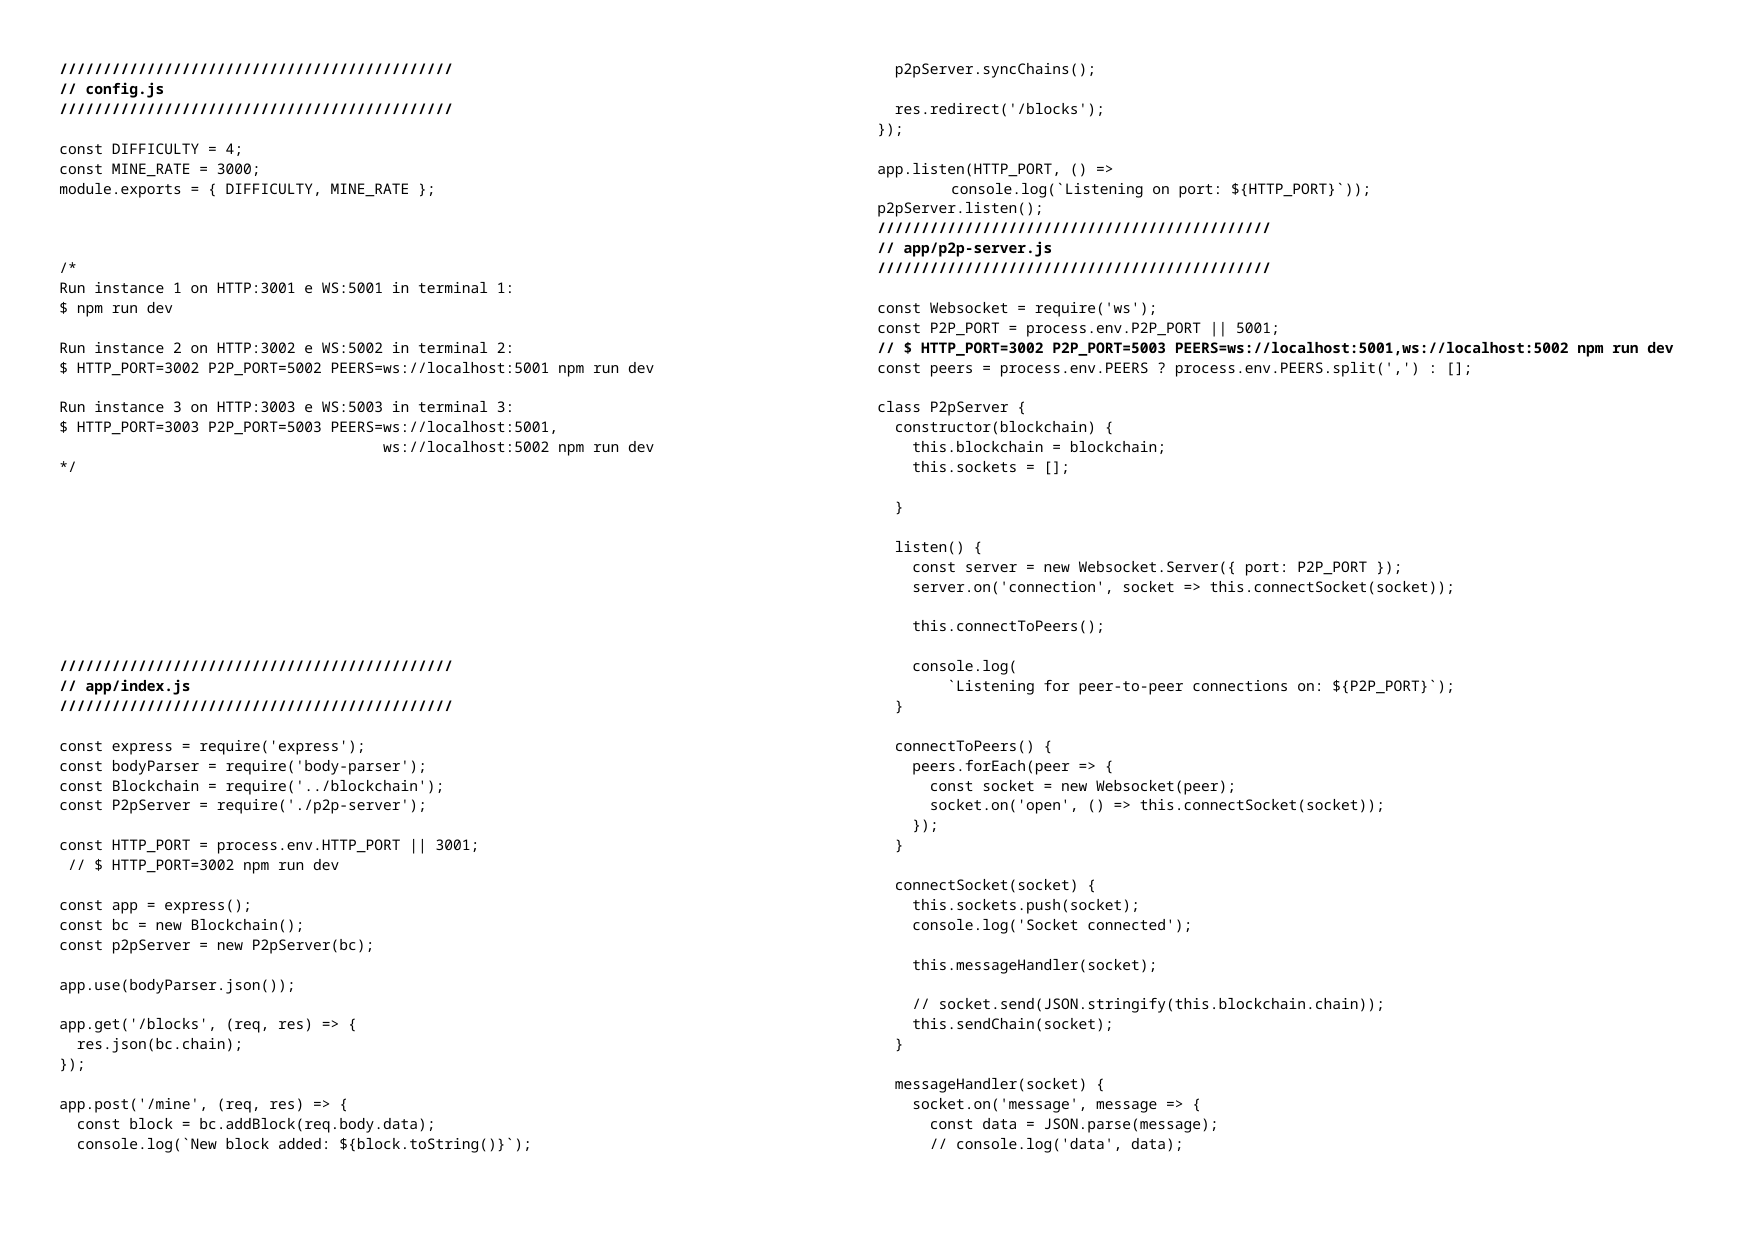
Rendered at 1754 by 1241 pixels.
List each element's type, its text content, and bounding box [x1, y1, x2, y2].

text messageHandler(socket) { [877, 1074, 1695, 1094]
text const bc = new Blockchain(); [59, 914, 877, 934]
text $ HTTP_PORT=3002 P2P_PORT=5002 PEERS=ws://localhost:5001 npm run dev [59, 357, 877, 377]
text const server = new Websocket.Server({ port: P2P_PORT }); [877, 556, 1695, 576]
text } [877, 835, 1695, 855]
text }); [59, 1054, 877, 1074]
text app.listen(HTTP_PORT, () => [877, 158, 1695, 178]
text peers.forEach(peer => { [877, 755, 1695, 775]
text const MINE_RATE = 3000; [59, 158, 877, 178]
text $ HTTP_PORT=3003 P2P_PORT=5003 PEERS=ws://localhost:5001, [59, 417, 877, 437]
text class P2pServer { [877, 397, 1695, 417]
text // $ HTTP_PORT=3002 npm run dev [59, 855, 877, 875]
text this.sockets = []; [877, 457, 1695, 477]
text /* [59, 258, 877, 278]
text const Blockchain = require('../blockchain'); [59, 775, 877, 795]
text const P2P_PORT = process.env.P2P_PORT || 5001; [877, 318, 1695, 338]
text ///////////////////////////////////////////// [59, 99, 877, 119]
text p2pServer.syncChains(); [877, 59, 1695, 79]
text ws://localhost:5002 npm run dev [59, 437, 877, 457]
text }); [877, 815, 1695, 835]
text // console.log('data', data); [877, 1133, 1695, 1153]
text Run instance 3 on HTTP:3003 e WS:5003 in terminal 3: [59, 397, 877, 417]
text app.post('/mine', (req, res) => { [59, 1094, 877, 1113]
text const P2pServer = require('./p2p-server'); [59, 795, 877, 815]
text connectToPeers() { [877, 736, 1695, 755]
text app.use(bodyParser.json()); [59, 974, 877, 994]
text ///////////////////////////////////////////// [59, 59, 877, 79]
text // app/index.js [59, 676, 877, 696]
text console.log(`Listening on port: ${HTTP_PORT}`)); [877, 178, 1695, 198]
text ///////////////////////////////////////////// [59, 696, 877, 716]
text res.redirect('/blocks'); [877, 99, 1695, 119]
text const socket = new Websocket(peer); [877, 775, 1695, 795]
text const peers = process.env.PEERS ? process.env.PEERS.split(',') : []; [877, 357, 1695, 377]
text const app = express(); [59, 895, 877, 914]
text p2pServer.listen(); [877, 198, 1695, 218]
text const Websocket = require('ws'); [877, 298, 1695, 318]
text console.log( [877, 656, 1695, 676]
text const p2pServer = new P2pServer(bc); [59, 934, 877, 954]
text ///////////////////////////////////////////// [59, 656, 877, 676]
text console.log(`New block added: ${block.toString()}`); [59, 1133, 877, 1153]
text res.json(bc.chain); [59, 1034, 877, 1054]
text console.log('Socket connected'); [877, 914, 1695, 934]
text Run instance 2 on HTTP:3002 e WS:5002 in terminal 2: [59, 338, 877, 357]
text */ [59, 457, 877, 477]
text const DIFFICULTY = 4; [59, 139, 877, 158]
text const block = bc.addBlock(req.body.data); [59, 1113, 877, 1133]
text socket.on('open', () => this.connectSocket(socket)); [877, 795, 1695, 815]
text module.exports = { DIFFICULTY, MINE_RATE }; [59, 178, 877, 198]
text app.get('/blocks', (req, res) => { [59, 1014, 877, 1034]
text ///////////////////////////////////////////// [877, 258, 1695, 278]
text const HTTP_PORT = process.env.HTTP_PORT || 3001; [59, 835, 877, 855]
text const express = require('express'); [59, 736, 877, 755]
text server.on('connection', socket => this.connectSocket(socket)); [877, 576, 1695, 596]
text ///////////////////////////////////////////// [877, 218, 1695, 238]
text `Listening for peer-to-peer connections on: ${P2P_PORT}`); [877, 676, 1695, 696]
text // app/p2p-server.js [877, 238, 1695, 258]
text this.blockchain = blockchain; [877, 437, 1695, 457]
text this.sendChain(socket); [877, 1014, 1695, 1034]
text // socket.send(JSON.stringify(this.blockchain.chain)); [877, 994, 1695, 1014]
text this.sockets.push(socket); [877, 895, 1695, 914]
text socket.on('message', message => { [877, 1094, 1695, 1113]
text $ npm run dev [59, 298, 877, 318]
text constructor(blockchain) { [877, 417, 1695, 437]
text // config.js [59, 79, 877, 99]
text } [877, 1034, 1695, 1054]
text listen() { [877, 537, 1695, 556]
text this.messageHandler(socket); [877, 954, 1695, 974]
text connectSocket(socket) { [877, 875, 1695, 895]
text const bodyParser = require('body-parser'); [59, 755, 877, 775]
text } [877, 497, 1695, 517]
text }); [877, 119, 1695, 139]
text } [877, 696, 1695, 716]
text this.connectToPeers(); [877, 616, 1695, 636]
text // $ HTTP_PORT=3002 P2P_PORT=5003 PEERS=ws://localhost:5001,ws://localhost:5002 npm run dev [877, 338, 1695, 357]
text Run instance 1 on HTTP:3001 e WS:5001 in terminal 1: [59, 278, 877, 298]
text const data = JSON.parse(message); [877, 1113, 1695, 1133]
